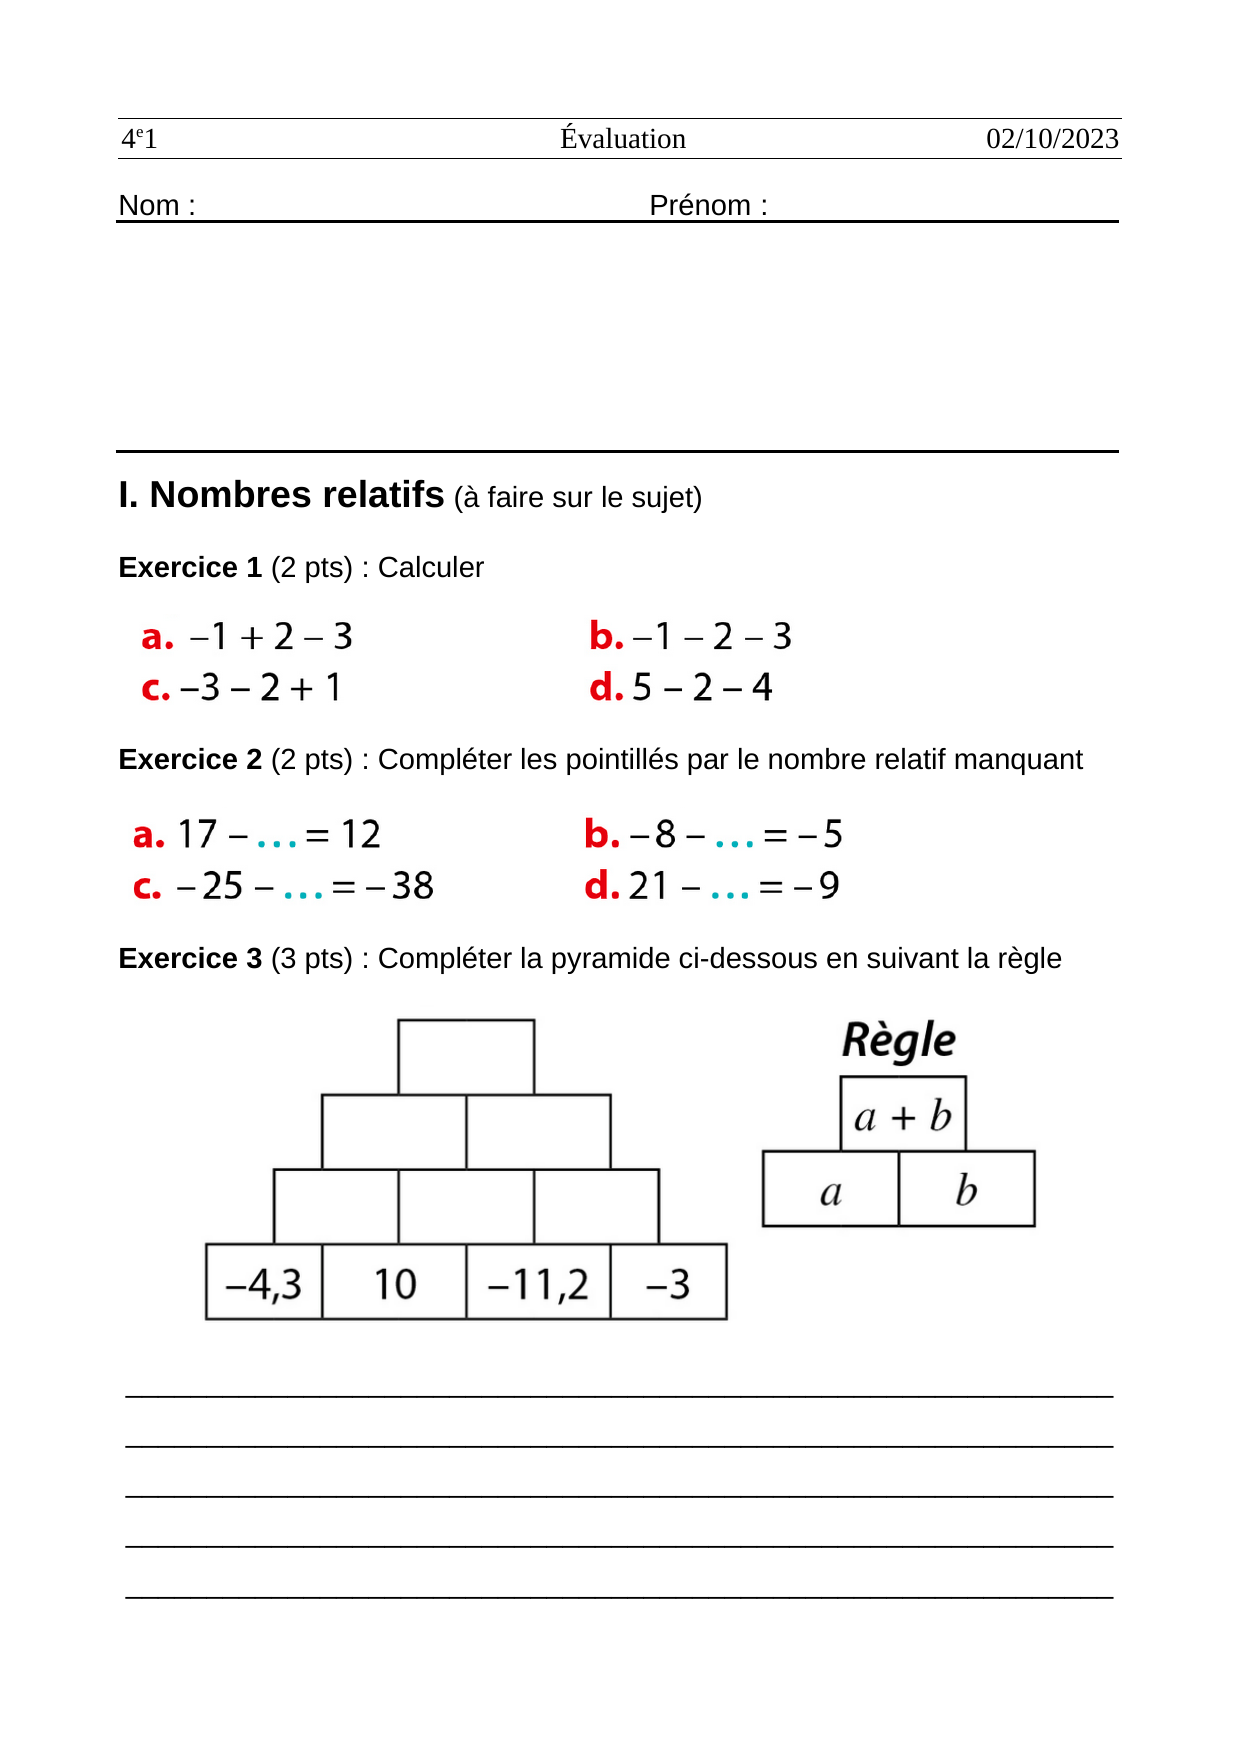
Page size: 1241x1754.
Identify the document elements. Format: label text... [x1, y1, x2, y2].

picture [118, 614, 810, 712]
subtitle I. Nombres relatifs (à faire sur le sujet) [118, 472, 1122, 516]
text Nom : Prénom : [118, 188, 1122, 221]
picture [118, 807, 860, 910]
text Exercice 2 (2 pts) : Compléter les pointillés par le nombre relatif manquant [118, 742, 1122, 776]
picture [191, 1005, 1050, 1334]
text _________________________________________________________________________________________________________________________________________________________________________________________________________________________________________________________________________________________________________________ [118, 1364, 1122, 1599]
text Exercice 1 (2 pts) : Calculer [118, 550, 1122, 583]
text Exercice 3 (3 pts) : Compléter la pyramide ci-dessous en suivant la règle [118, 941, 1122, 974]
